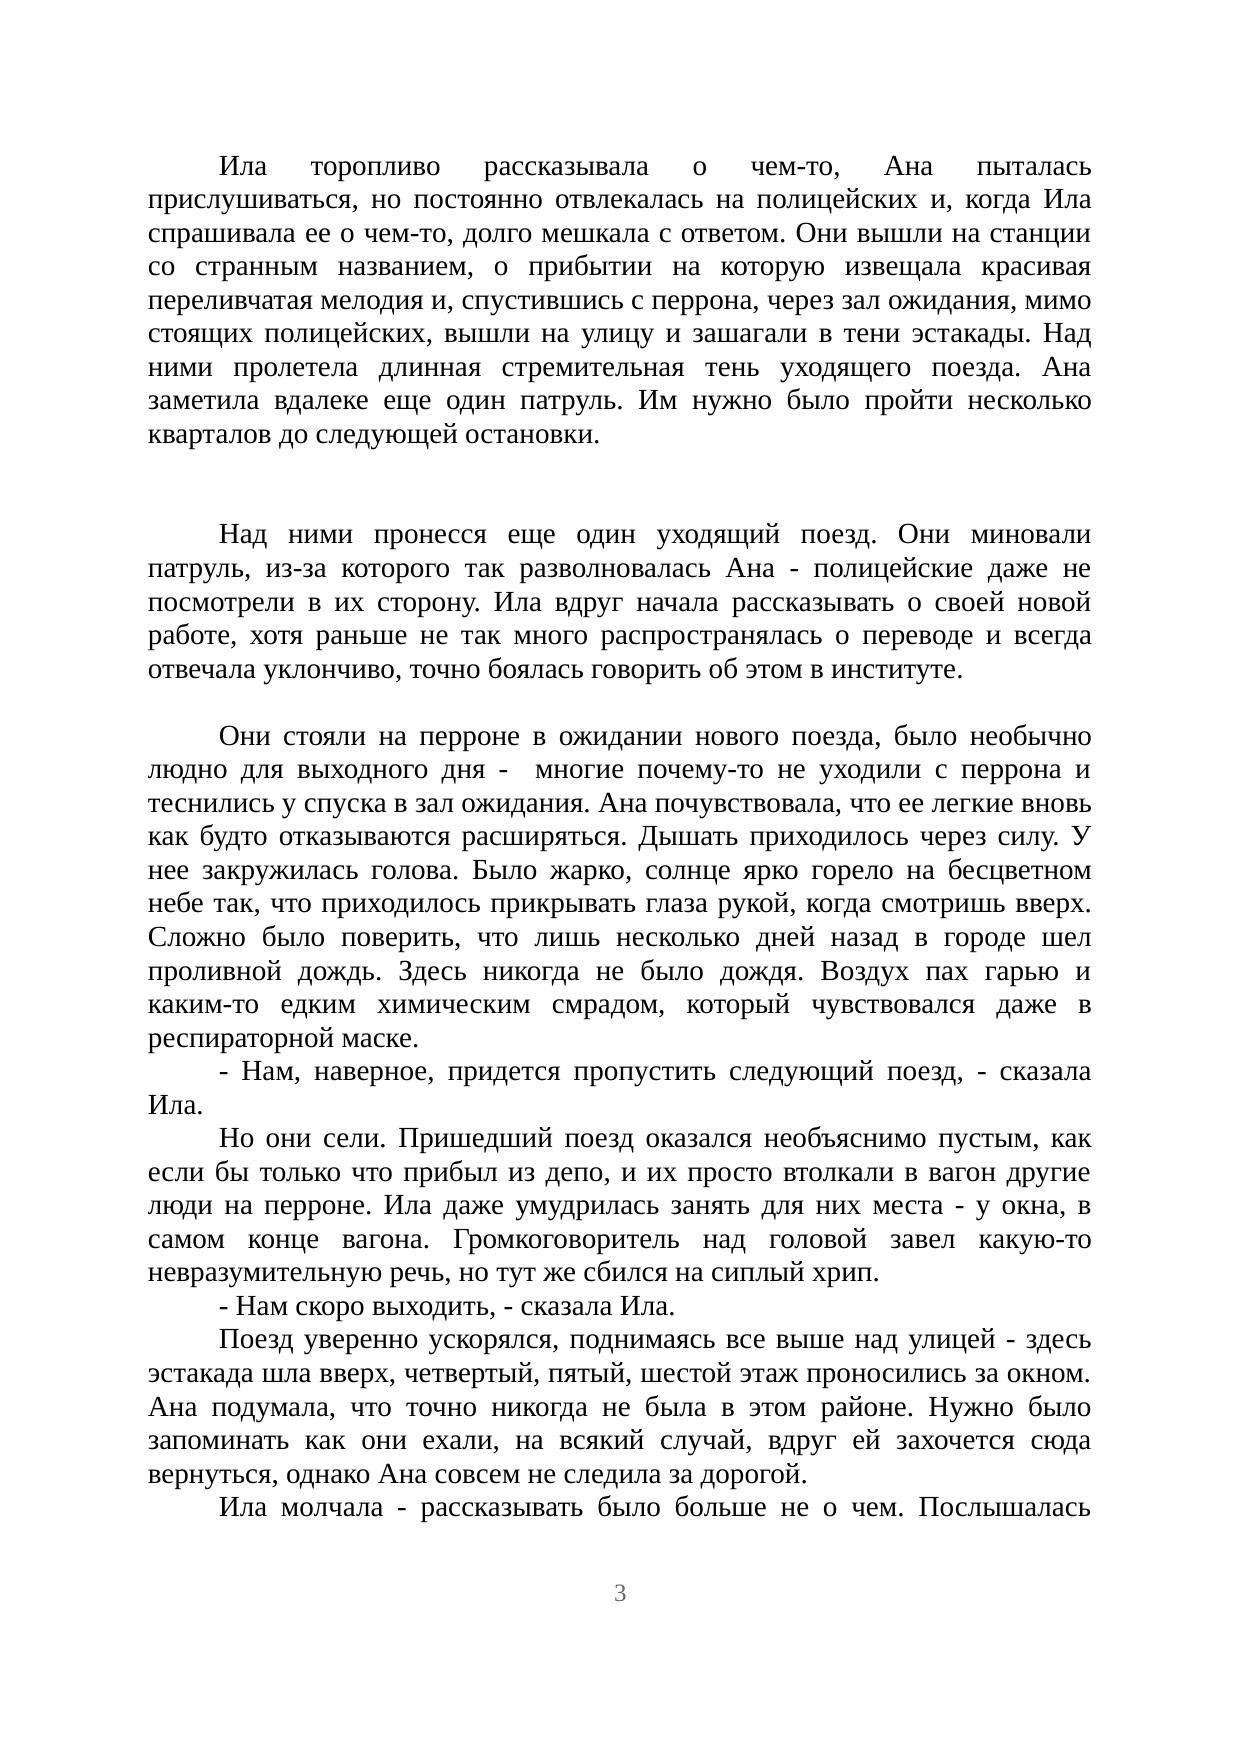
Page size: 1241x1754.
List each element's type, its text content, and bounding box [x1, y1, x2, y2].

text Но они сели. Пришедший поезд оказался необъяснимо пустым, как если бы только что прибыл из депо, и их просто втолкали в вагон другие люди на перроне. Ила даже умудрилась занять для них места - у окна, в самом конце вагона. Громкоговоритель над головой завел какую-то невразумительную речь, но тут же сбился на сиплый хрип. [148, 1120, 1093, 1288]
text Над ними пронесся еще один уходящий поезд. Они миновали патруль, из-за которого так разволновалась Ана - полицейские даже не посмотрели в их сторону. Ила вдруг начала рассказывать о своей новой работе, хотя раньше не так много распространялась о переводе и всегда отвечала уклончиво, точно боялась говорить об этом в институте. [148, 517, 1093, 684]
text - Нам, наверное, придется пропустить следующий поезд, - сказала Ила. [148, 1053, 1093, 1120]
text Поезд уверенно ускорялся, поднимаясь все выше над улицей - здесь эстакада шла вверх, четвертый, пятый, шестой этаж проносились за окном. Ана подумала, что точно никогда не была в этом районе. Нужно было запоминать как они ехали, на всякий случай, вдруг ей захочется сюда вернуться, однако Ана совсем не следила за дорогой. [148, 1322, 1093, 1489]
text Ила торопливо рассказывала о чем-то, Ана пыталась прислушиваться, но постоянно отвлекалась на полицейских и, когда Ила спрашивала ее о чем-то, долго мешкала с ответом. Они вышли на станции со странным названием, о прибытии на которую извещала красивая переливчатая мелодия и, спустившись с перрона, через зал ожидания, мимо стоящих полицейских, вышли на улицу и зашагали в тени эстакады. Над ними пролетела длинная стремительная тень уходящего поезда. Ана заметила вдалеке еще один патруль. Им нужно было пройти несколько кварталов до следующей остановки. [148, 148, 1093, 449]
text Они стояли на перроне в ожидании нового поезда, было необычно людно для выходного дня - многие почему-то не уходили с перрона и теснились у спуска в зал ожидания. Ана почувствовала, что ее легкие вновь как будто отказываются расширяться. Дышать приходилось через силу. У нее закружилась голова. Было жарко, солнце ярко горело на бесцветном небе так, что приходилось прикрывать глаза рукой, когда смотришь вверх. Сложно было поверить, что лишь несколько дней назад в городе шел проливной дождь. Здесь никогда не было дождя. Воздух пах гарью и каким-то едким химическим смрадом, который чувствовался даже в респираторной маске. [148, 718, 1093, 1053]
text Ила молчала - рассказывать было больше не о чем. Послышалась [148, 1489, 1093, 1523]
text - Нам скоро выходить, - сказала Ила. [148, 1288, 1093, 1322]
